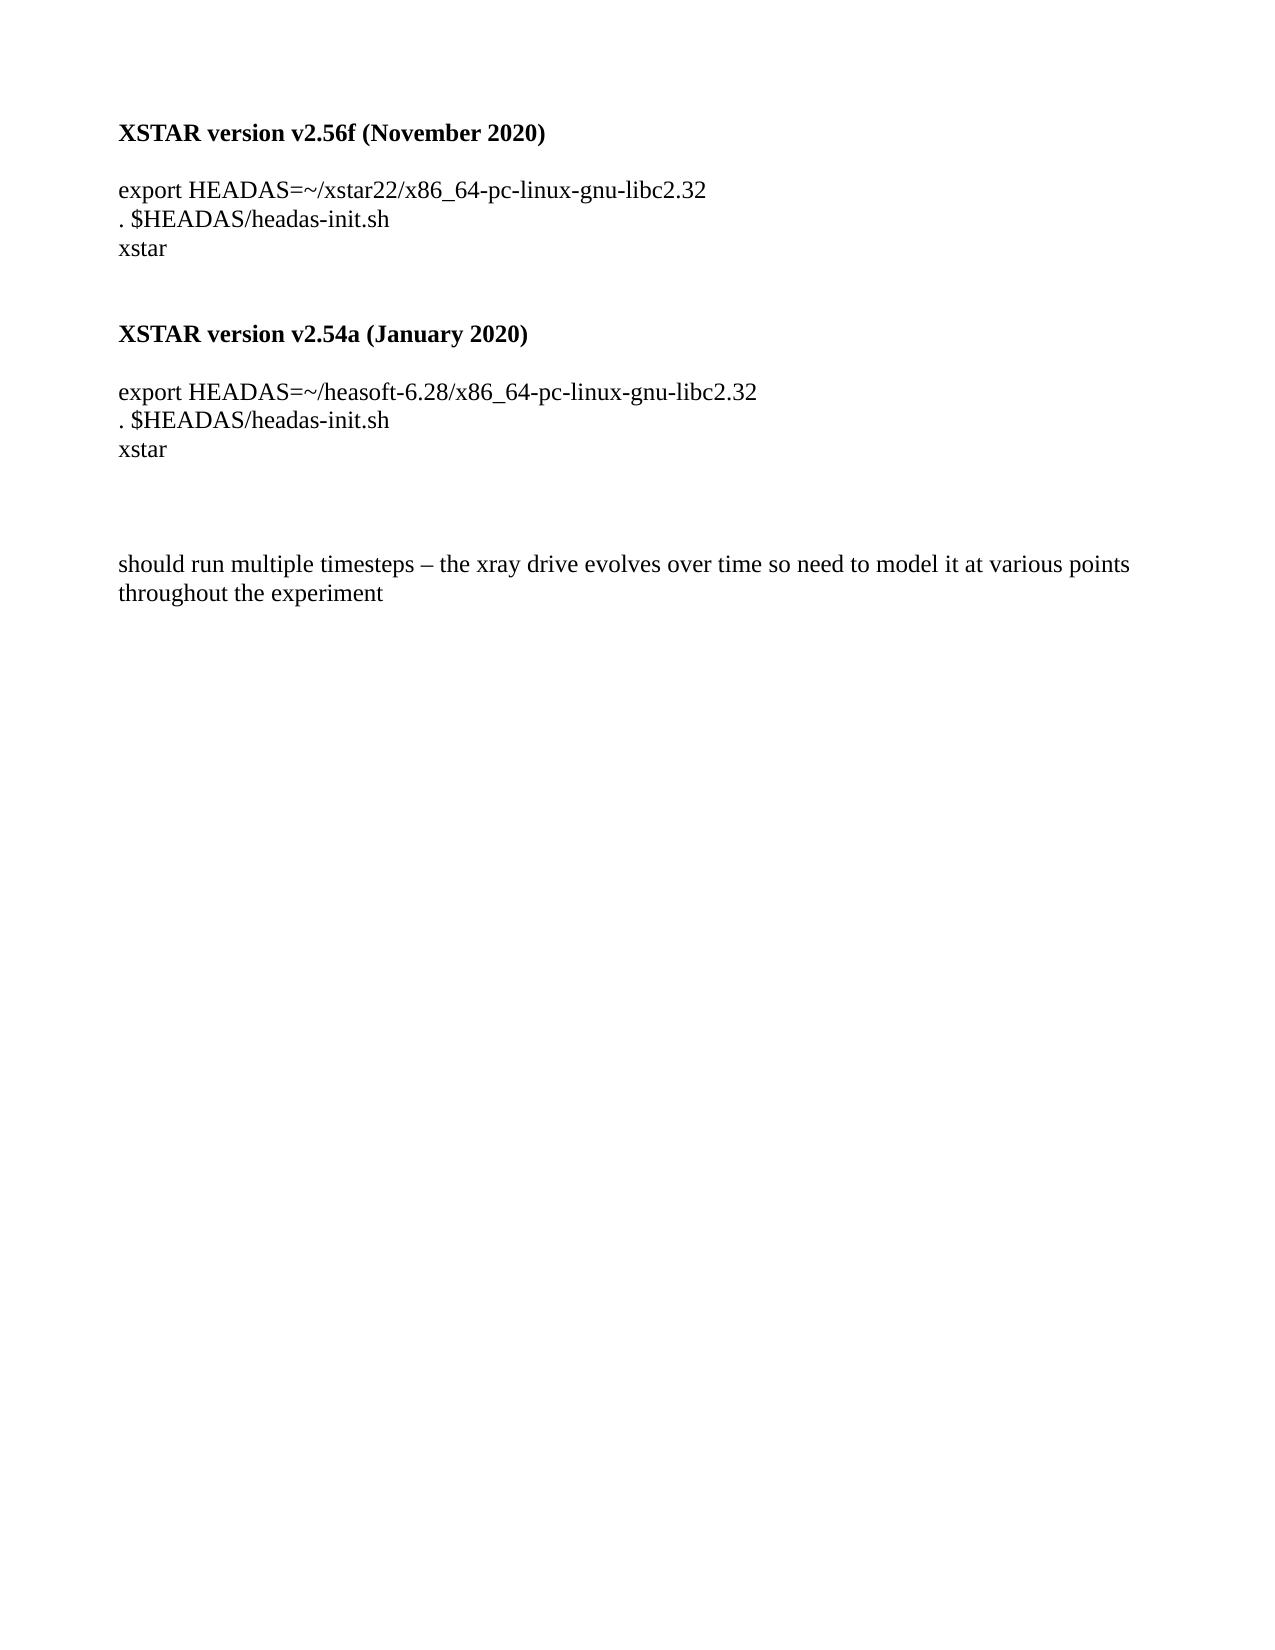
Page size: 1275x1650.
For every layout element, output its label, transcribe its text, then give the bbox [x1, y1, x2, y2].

text XSTAR version v2.54a (January 2020) [118, 319, 1157, 348]
text export HEADAS=~/xstar22/x86_64-pc-linux-gnu-libc2.32 [118, 176, 1157, 204]
text XSTAR version v2.56f (November 2020) [118, 118, 1157, 147]
text should run multiple timesteps – the xray drive evolves over time so need to model it at various points throughout the experiment [118, 549, 1157, 607]
text export HEADAS=~/heasoft-6.28/x86_64-pc-linux-gnu-libc2.32 [118, 377, 1157, 406]
text xstar [118, 233, 1157, 262]
text . $HEADAS/headas-init.sh [118, 406, 1157, 434]
text xstar [118, 434, 1157, 463]
text . $HEADAS/headas-init.sh [118, 204, 1157, 233]
